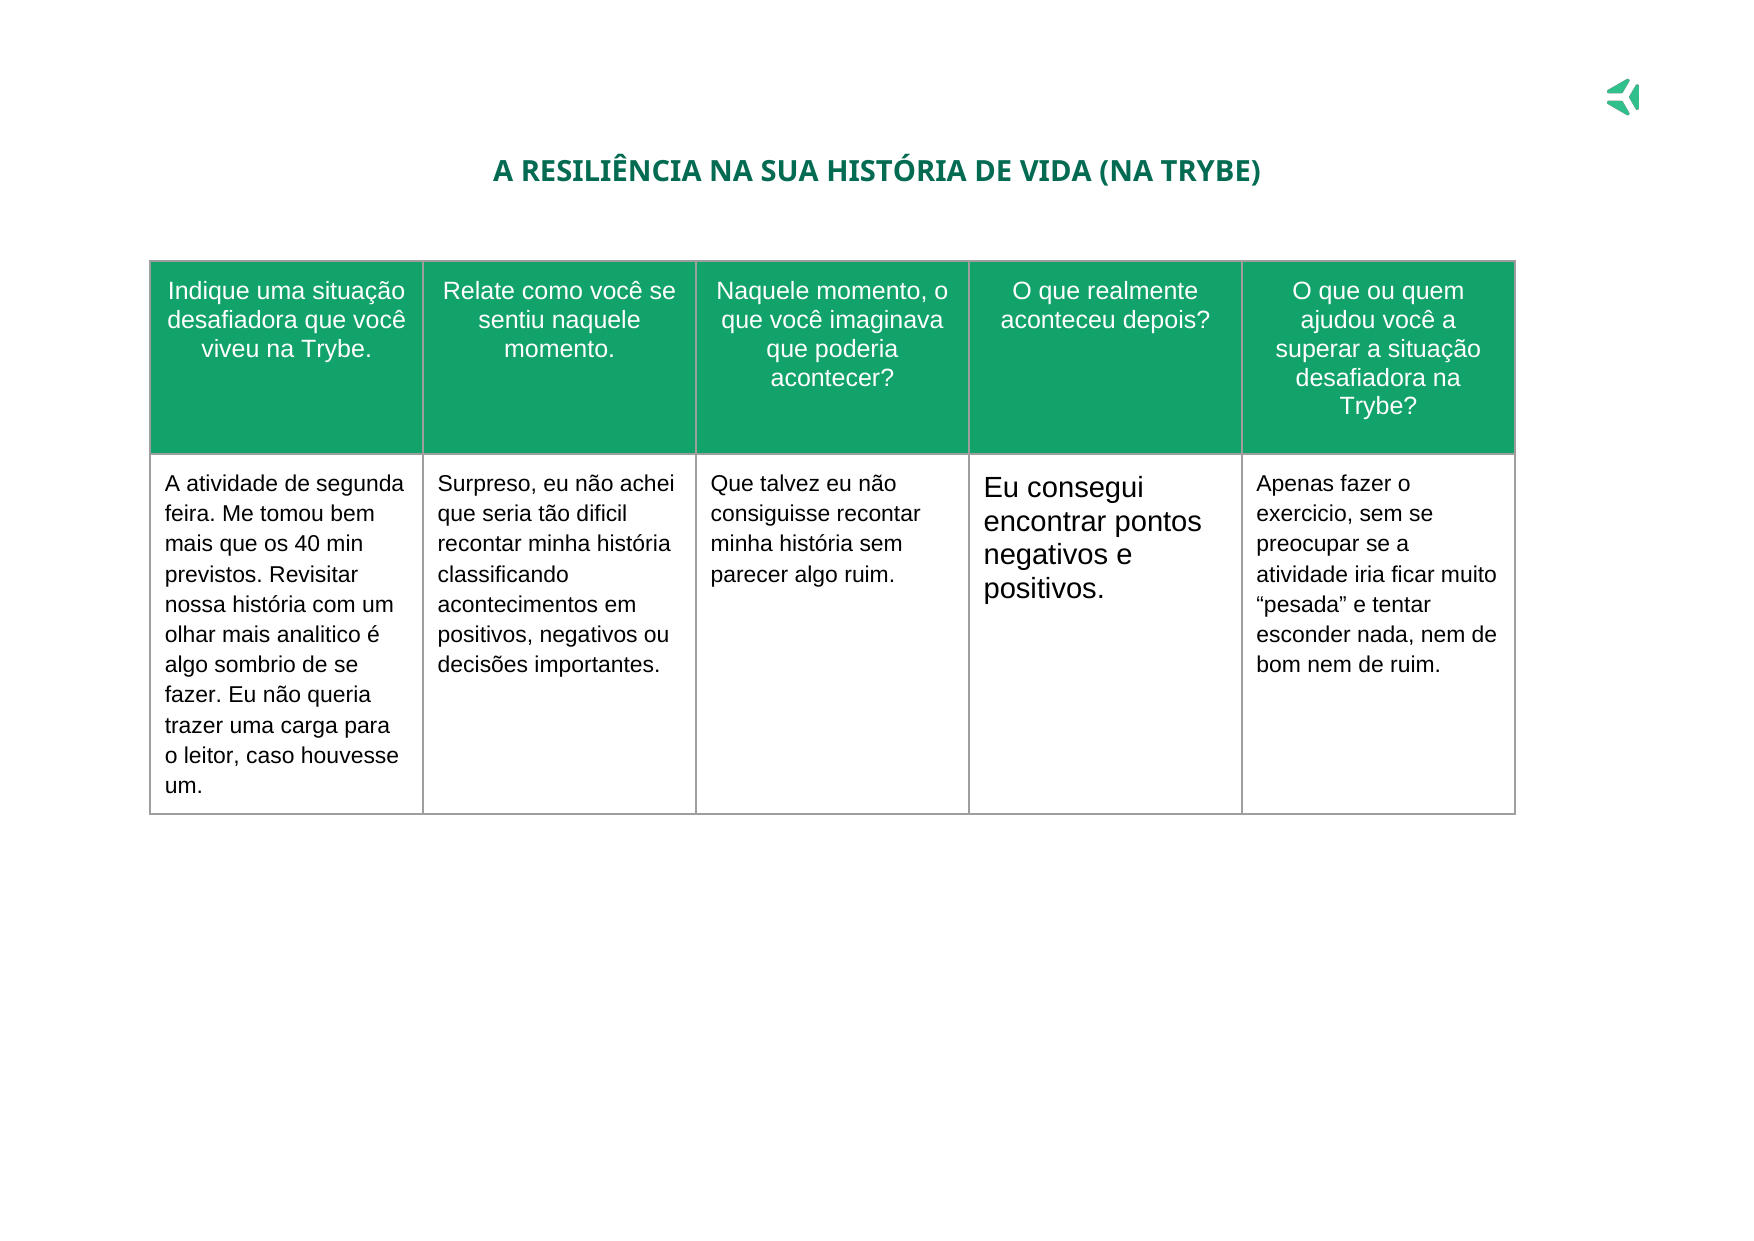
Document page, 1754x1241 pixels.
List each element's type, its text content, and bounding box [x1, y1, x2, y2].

table_header Naquele momento, o que você imaginava que poderia acontecer? [697, 262, 968, 453]
table_cell Eu consegui encontrar pontos negativos e positivos. [970, 455, 1241, 813]
table_header O que ou quem ajudou você a superar a situação desafiadora na Trybe? [1243, 262, 1514, 453]
table_cell Apenas fazer o exercicio, sem se preocupar se a atividade iria ficar muito “pesada” e tentar esconder nada, nem de bom nem de ruim. [1243, 455, 1514, 813]
table_cell A atividade de segunda feira. Me tomou bem mais que os 40 min previstos. Revisitar nossa história com um olhar mais analitico é algo sombrio de se fazer. Eu não queria trazer uma carga para o leitor, caso houvesse um. [151, 455, 422, 813]
table_cell Que talvez eu não consiguisse recontar minha história sem parecer algo ruim. [697, 455, 968, 813]
table_header Relate como você se sentiu naquele momento. [424, 262, 695, 453]
picture [1590, 67, 1657, 134]
table_header O que realmente aconteceu depois? [970, 262, 1241, 453]
text A RESILIÊNCIA NA SUA HISTÓRIA DE VIDA (NA TRYBE) [150, 150, 1604, 190]
table_header Indique uma situação desafiadora que você viveu na Trybe. [151, 262, 422, 453]
table_cell Surpreso, eu não achei que seria tão dificil recontar minha história classificando acontecimentos em positivos, negativos ou decisões importantes. [424, 455, 695, 813]
